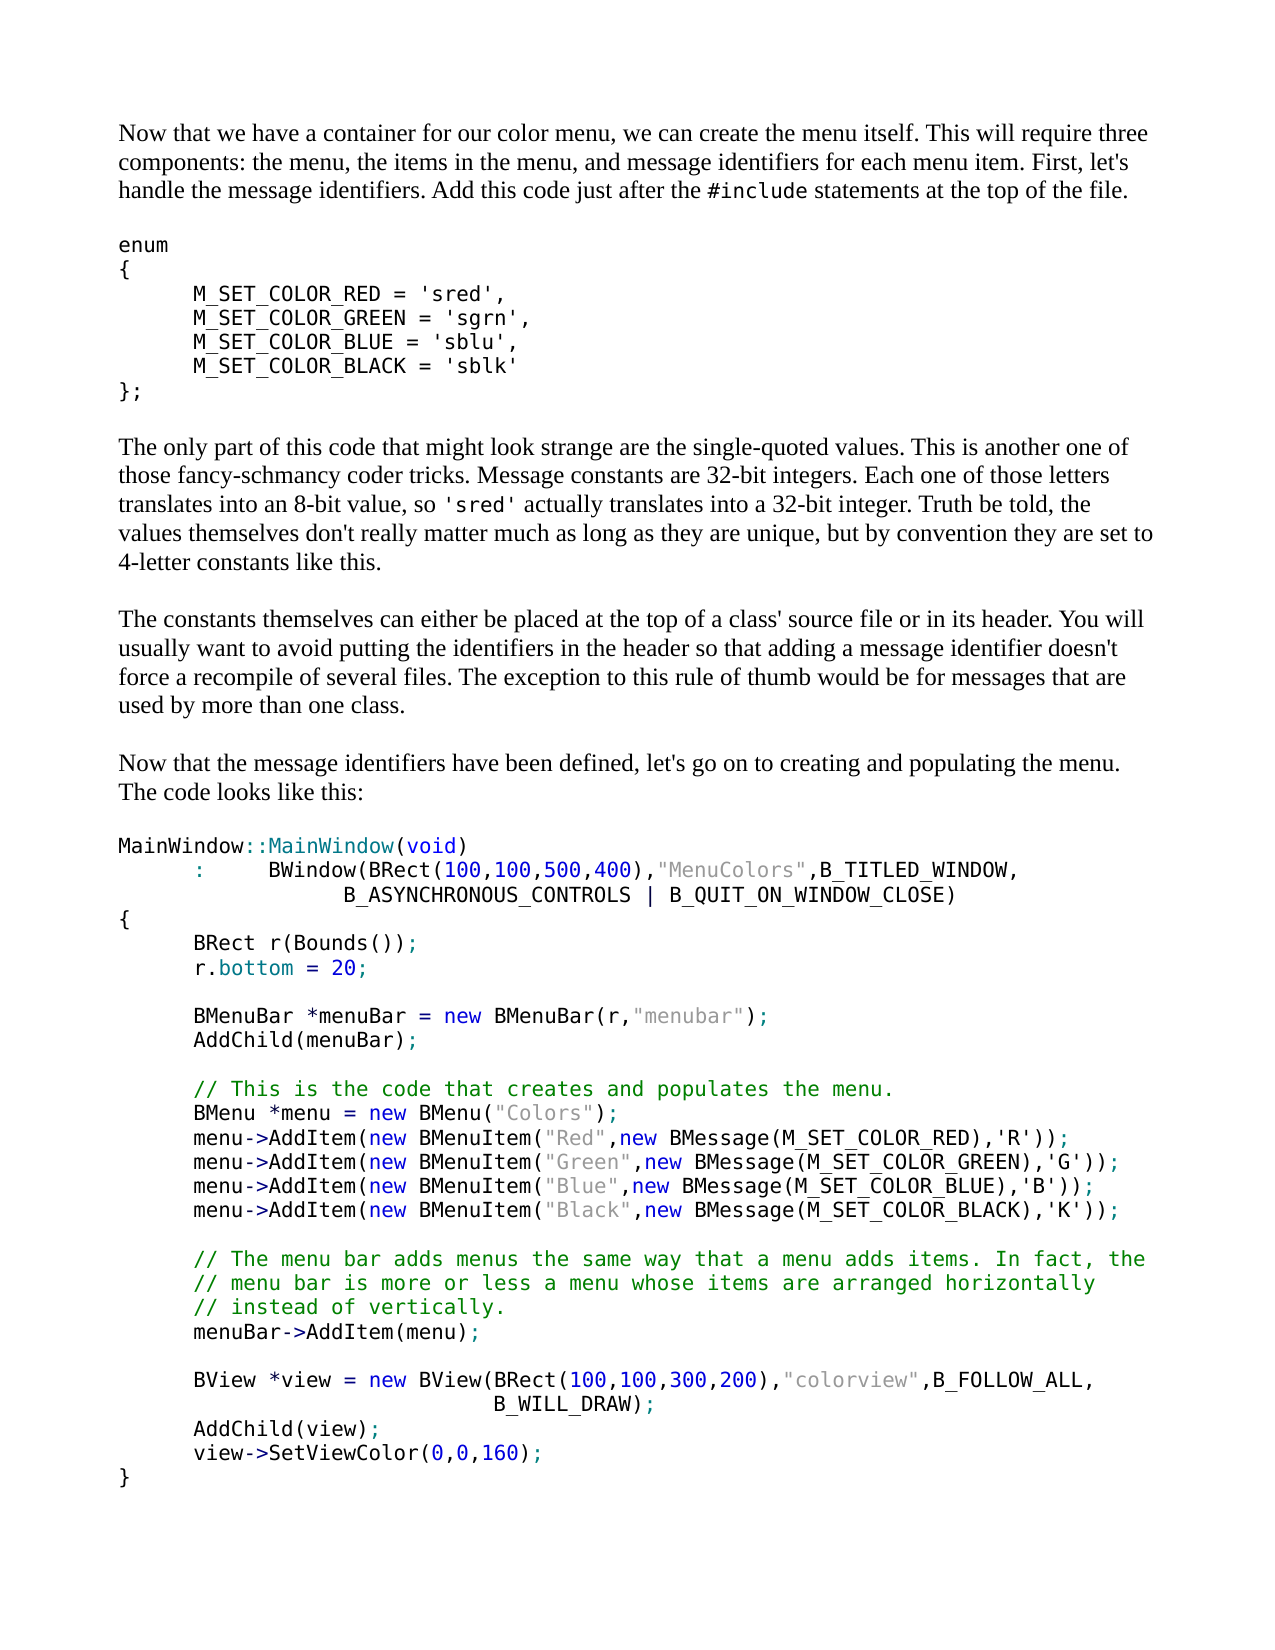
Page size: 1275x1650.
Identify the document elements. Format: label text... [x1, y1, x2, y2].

text M_SET_COLOR_GREEN = 'sgrn', [118, 306, 1157, 330]
text : BWindow(BRect(100,100,500,400),"MenuColors",B_TITLED_WINDOW, [118, 858, 1157, 883]
text B_ASYNCHRONOUS_CONTROLS | B_QUIT_ON_WINDOW_CLOSE) [118, 883, 1157, 907]
text M_SET_COLOR_BLUE = 'sblu', [118, 330, 1157, 354]
text // This is the code that creates and populates the menu. [118, 1077, 1157, 1101]
text menu->AddItem(new BMenuItem("Black",new BMessage(M_SET_COLOR_BLACK),'K')); [118, 1198, 1157, 1223]
text The constants themselves can either be placed at the top of a class' source file or in its header. You will usually want to avoid putting the identifiers in the header so that adding a message identifier doesn't force a recompile of several files. The exception to this rule of thumb would be for messages that are used by more than one class. [118, 604, 1157, 719]
text menu->AddItem(new BMenuItem("Red",new BMessage(M_SET_COLOR_RED),'R')); [118, 1126, 1157, 1150]
text menu->AddItem(new BMenuItem("Green",new BMessage(M_SET_COLOR_GREEN),'G')); [118, 1150, 1157, 1174]
text } [118, 1465, 1157, 1489]
text B_WILL_DRAW); [118, 1392, 1157, 1417]
text M_SET_COLOR_RED = 'sred', [118, 282, 1157, 306]
text view->SetViewColor(0,0,160); [118, 1441, 1157, 1465]
text // menu bar is more or less a menu whose items are arranged horizontally [118, 1271, 1157, 1295]
text { [118, 907, 1157, 931]
text Now that we have a container for our color menu, we can create the menu itself. This will require three components: the menu, the items in the menu, and message identifiers for each menu item. First, let's handle the message identifiers. Add this code just after the #include statements at the top of the file. [118, 118, 1157, 204]
text // The menu bar adds menus the same way that a menu adds items. In fact, the [118, 1247, 1157, 1271]
text BMenu *menu = new BMenu("Colors"); [118, 1101, 1157, 1126]
text BRect r(Bounds()); [118, 931, 1157, 956]
text enum [118, 233, 1157, 257]
text }; [118, 379, 1157, 403]
text BMenuBar *menuBar = new BMenuBar(r,"menubar"); [118, 1004, 1157, 1028]
text AddChild(menuBar); [118, 1028, 1157, 1053]
text The only part of this code that might look strange are the single-quoted values. This is another one of those fancy-schmancy coder tricks. Message constants are 32-bit integers. Each one of those letters translates into an 8-bit value, so 'sred' actually translates into a 32-bit integer. Truth be told, the values themselves don't really matter much as long as they are unique, but by convention they are set to 4-letter constants like this. [118, 432, 1157, 576]
text // instead of vertically. [118, 1295, 1157, 1320]
text BView *view = new BView(BRect(100,100,300,200),"colorview",B_FOLLOW_ALL, [118, 1368, 1157, 1392]
text { [118, 257, 1157, 282]
text AddChild(view); [118, 1417, 1157, 1441]
text menuBar->AddItem(menu); [118, 1320, 1157, 1344]
text MainWindow::MainWindow(void) [118, 834, 1157, 858]
text M_SET_COLOR_BLACK = 'sblk' [118, 354, 1157, 379]
text Now that the message identifiers have been defined, let's go on to creating and populating the menu. The code looks like this: [118, 748, 1157, 806]
text r.bottom = 20; [118, 956, 1157, 980]
text menu->AddItem(new BMenuItem("Blue",new BMessage(M_SET_COLOR_BLUE),'B')); [118, 1174, 1157, 1198]
